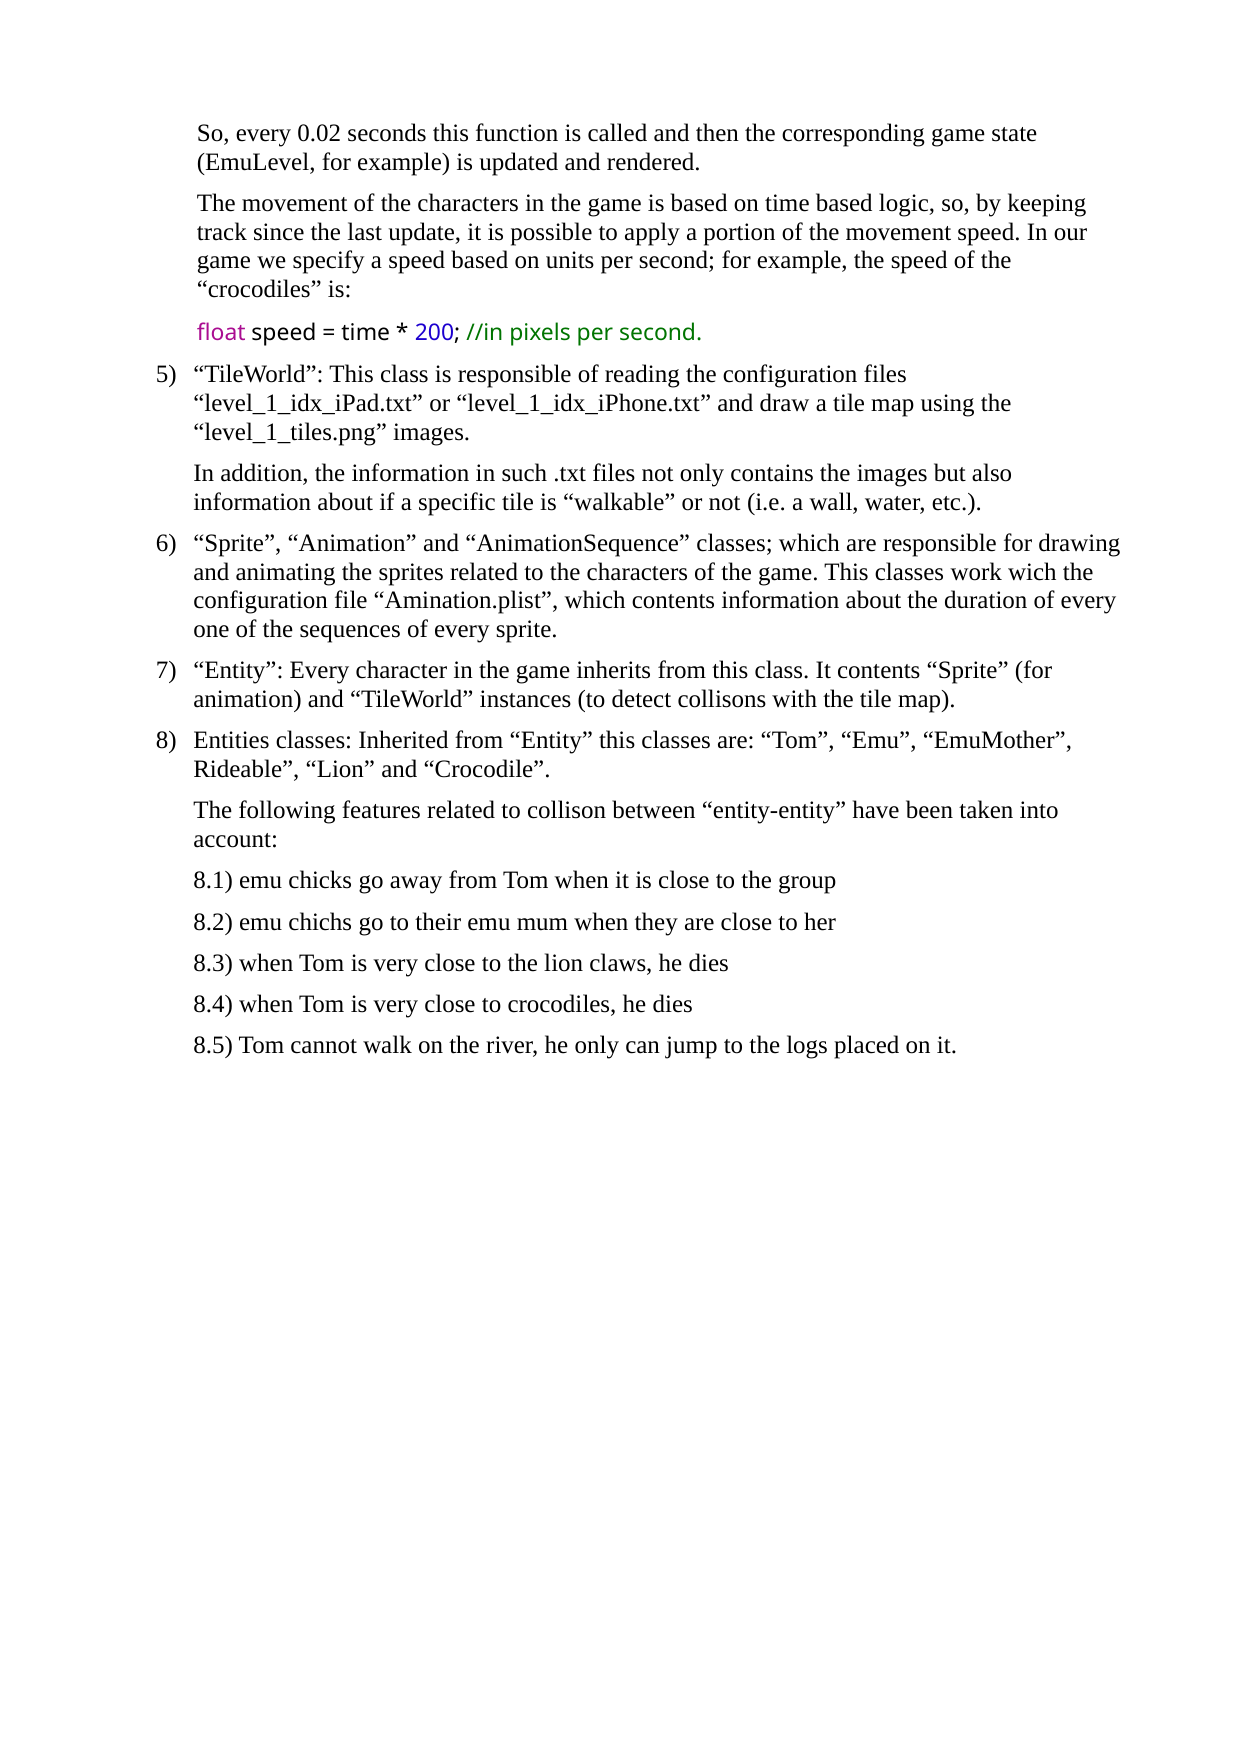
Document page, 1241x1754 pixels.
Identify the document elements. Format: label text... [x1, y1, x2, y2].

list 8.5) Tom cannot walk on the river, he only can jump to the logs placed on it. [156, 1031, 1122, 1059]
list 8.4) when Tom is very close to crocodiles, he dies [156, 989, 1122, 1018]
list Entities classes: Inherited from “Entity” this classes are: “Tom”, “Emu”, “EmuMother”, Rideable”, “Lion” and “Crocodile”. [156, 726, 1122, 783]
list 8.1) emu chicks go away from Tom when it is close to the group [156, 866, 1122, 894]
text So, every 0.02 seconds this function is called and then the corresponding game state (EmuLevel, for example) is updated and rendered. [197, 118, 1122, 176]
text The movement of the characters in the game is based on time based logic, so, by keeping track since the last update, it is possible to apply a portion of the movement speed. In our game we specify a speed based on units per second; for example, the speed of the “crocodiles” is: [197, 188, 1122, 303]
list “TileWorld”: This class is responsible of reading the configuration files “level_1_idx_iPad.txt” or “level_1_idx_iPhone.txt” and draw a tile map using the “level_1_tiles.png” images. [156, 359, 1122, 446]
text float speed = time * 200; //in pixels per second. [197, 316, 1122, 347]
list The following features related to collison between “entity-entity” have been taken into account: [156, 796, 1122, 853]
list “Sprite”, “Animation” and “AnimationSequence” classes; which are responsible for drawing and animating the sprites related to the characters of the game. This classes work wich the configuration file “Amination.plist”, which contents information about the duration of every one of the sequences of every sprite. [156, 528, 1122, 643]
list 8.2) emu chichs go to their emu mum when they are close to her [156, 907, 1122, 936]
list “Entity”: Every character in the game inherits from this class. It contents “Sprite” (for animation) and “TileWorld” instances (to detect collisons with the tile map). [156, 656, 1122, 713]
list In addition, the information in such .txt files not only contains the images but also information about if a specific tile is “walkable” or not (i.e. a wall, water, etc.). [156, 458, 1122, 516]
list 8.3) when Tom is very close to the lion claws, he dies [156, 948, 1122, 977]
